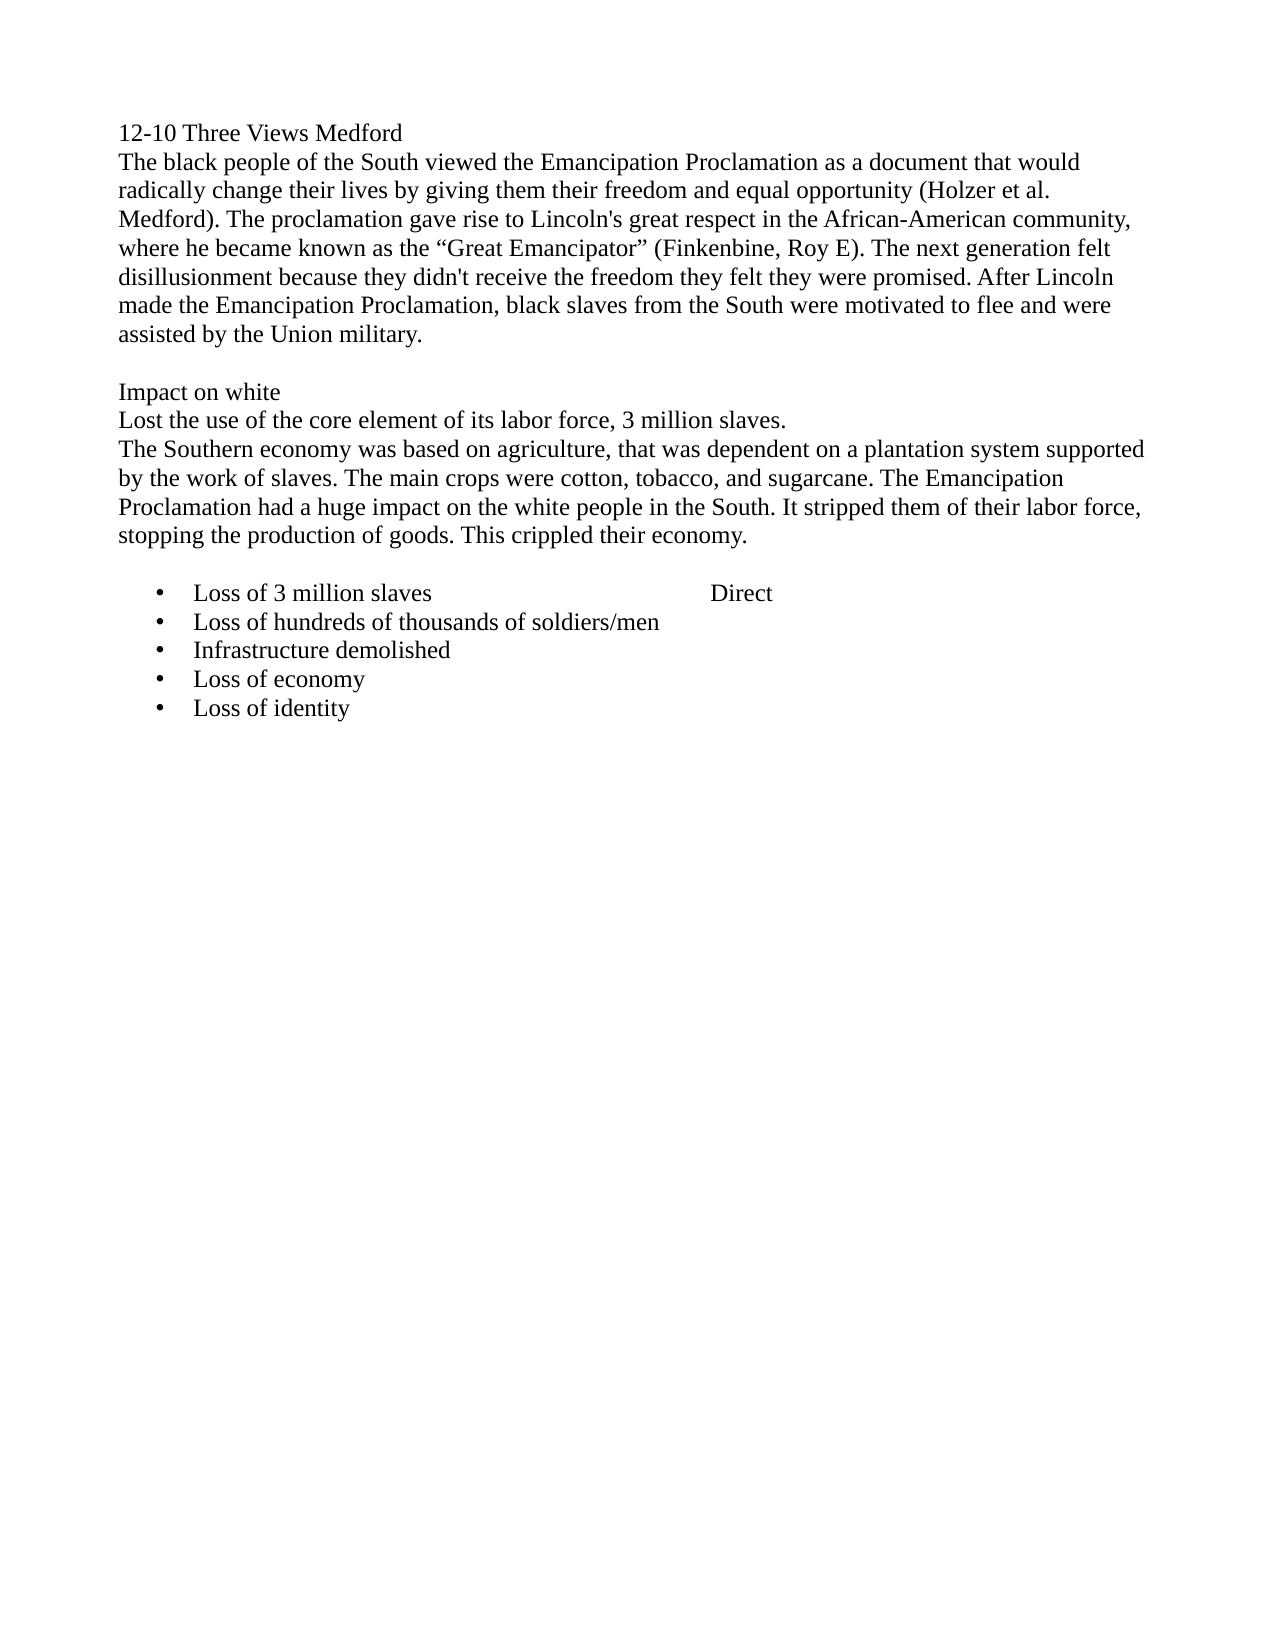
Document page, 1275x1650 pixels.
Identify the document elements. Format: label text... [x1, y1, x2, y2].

text 12-10 Three Views Medford [118, 118, 1157, 147]
list Loss of identity [156, 693, 1157, 722]
list Infrastructure demolished [156, 636, 1157, 664]
text The Southern economy was based on agriculture, that was dependent on a plantation system supported by the work of slaves. The main crops were cotton, tobacco, and sugarcane. The Emancipation Proclamation had a huge impact on the white people in the South. It stripped them of their labor force, stopping the production of goods. This crippled their economy. [118, 434, 1157, 549]
text Impact on white [118, 377, 1157, 406]
text The black people of the South viewed the Emancipation Proclamation as a document that would radically change their lives by giving them their freedom and equal opportunity (Holzer et al. Medford). The proclamation gave rise to Lincoln's great respect in the African-American community, where he became known as the “Great Emancipator” (Finkenbine, Roy E). The next generation felt disillusionment because they didn't receive the freedom they felt they were promised. After Lincoln made the Emancipation Proclamation, black slaves from the South were motivated to flee and were assisted by the Union military. [118, 147, 1157, 348]
list Loss of 3 million slaves Direct [156, 578, 1157, 607]
list Loss of economy [156, 664, 1157, 693]
text Lost the use of the core element of its labor force, 3 million slaves. [118, 406, 1157, 434]
list Loss of hundreds of thousands of soldiers/men [156, 607, 1157, 636]
